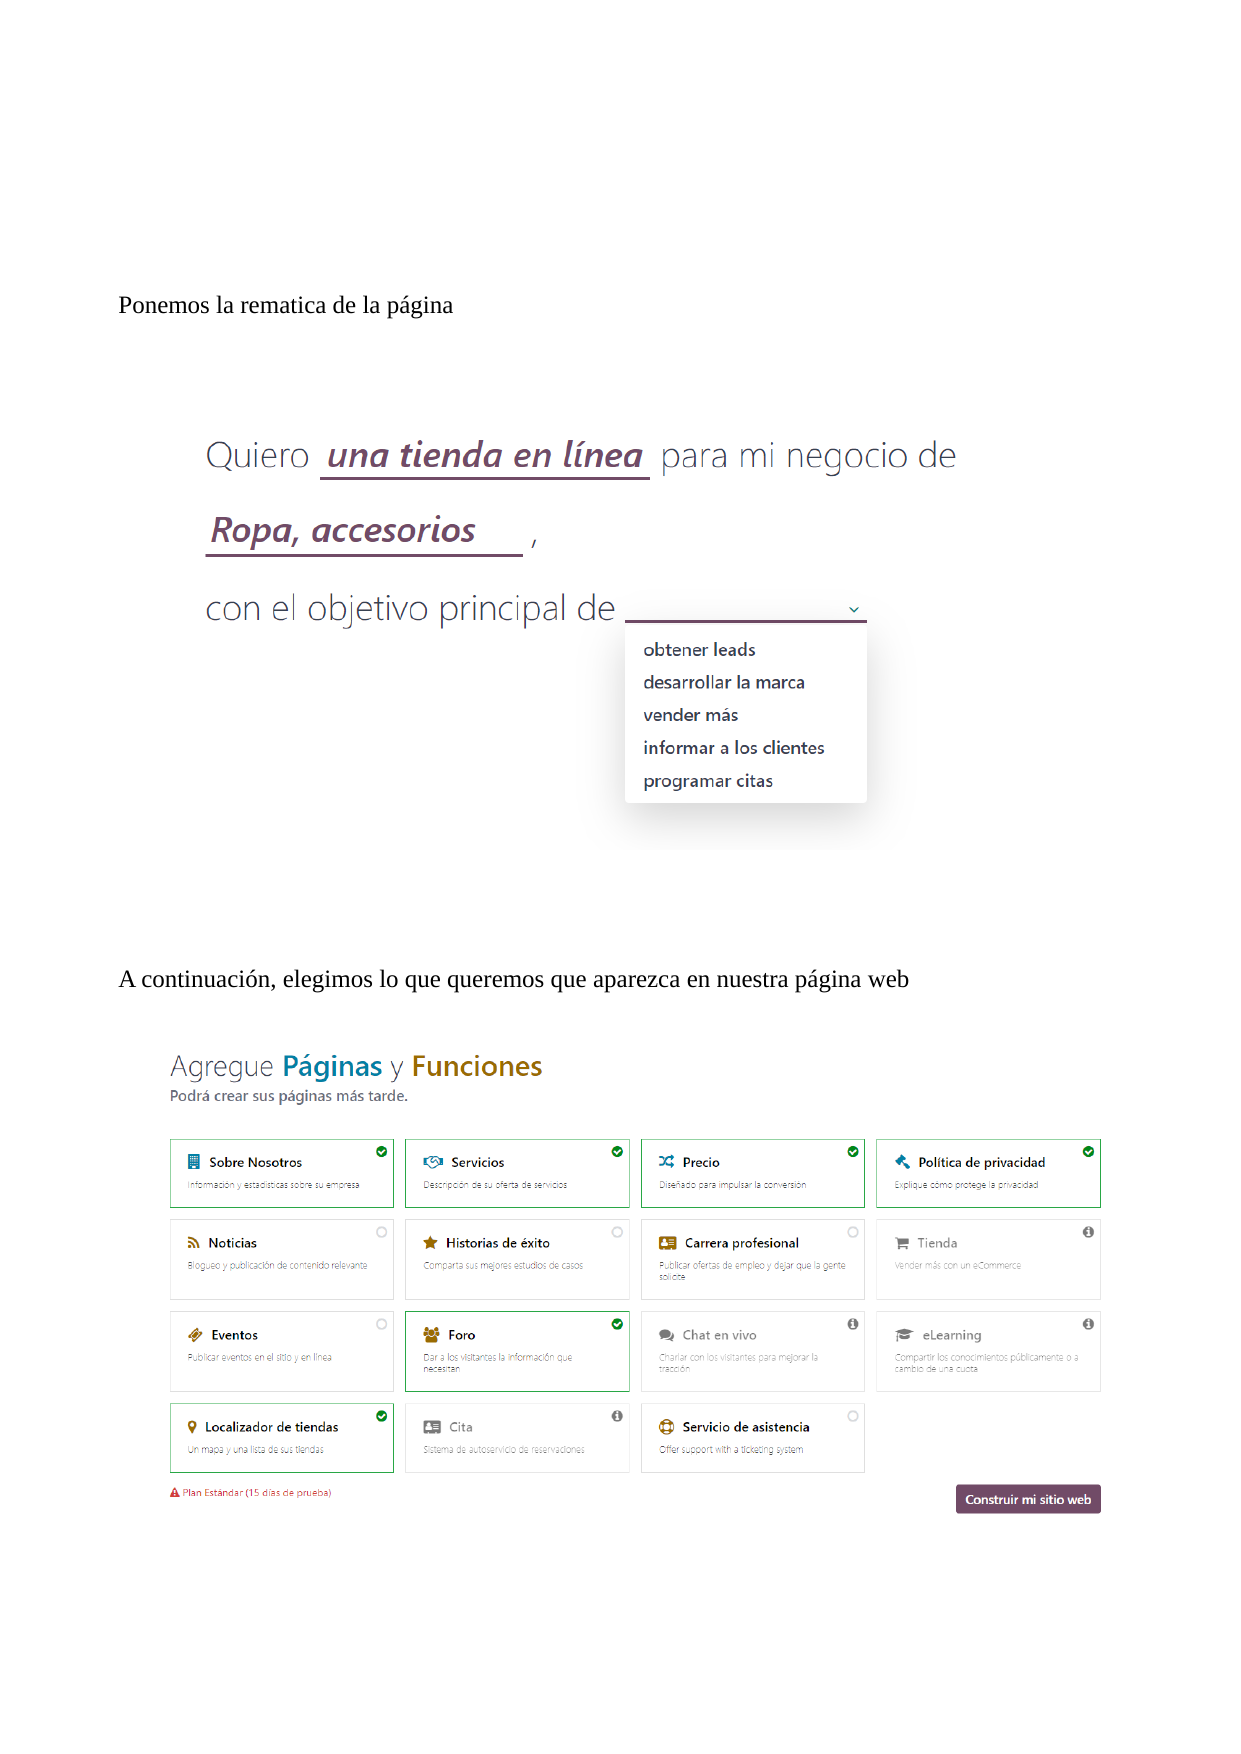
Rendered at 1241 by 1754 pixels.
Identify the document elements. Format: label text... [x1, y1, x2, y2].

picture [118, 376, 1122, 850]
text A continuación, elegimos lo que queremos que aparezca en nuestra página web [118, 964, 1122, 993]
picture [118, 1021, 1122, 1540]
text Ponemos la rematica de la página [118, 291, 1122, 319]
